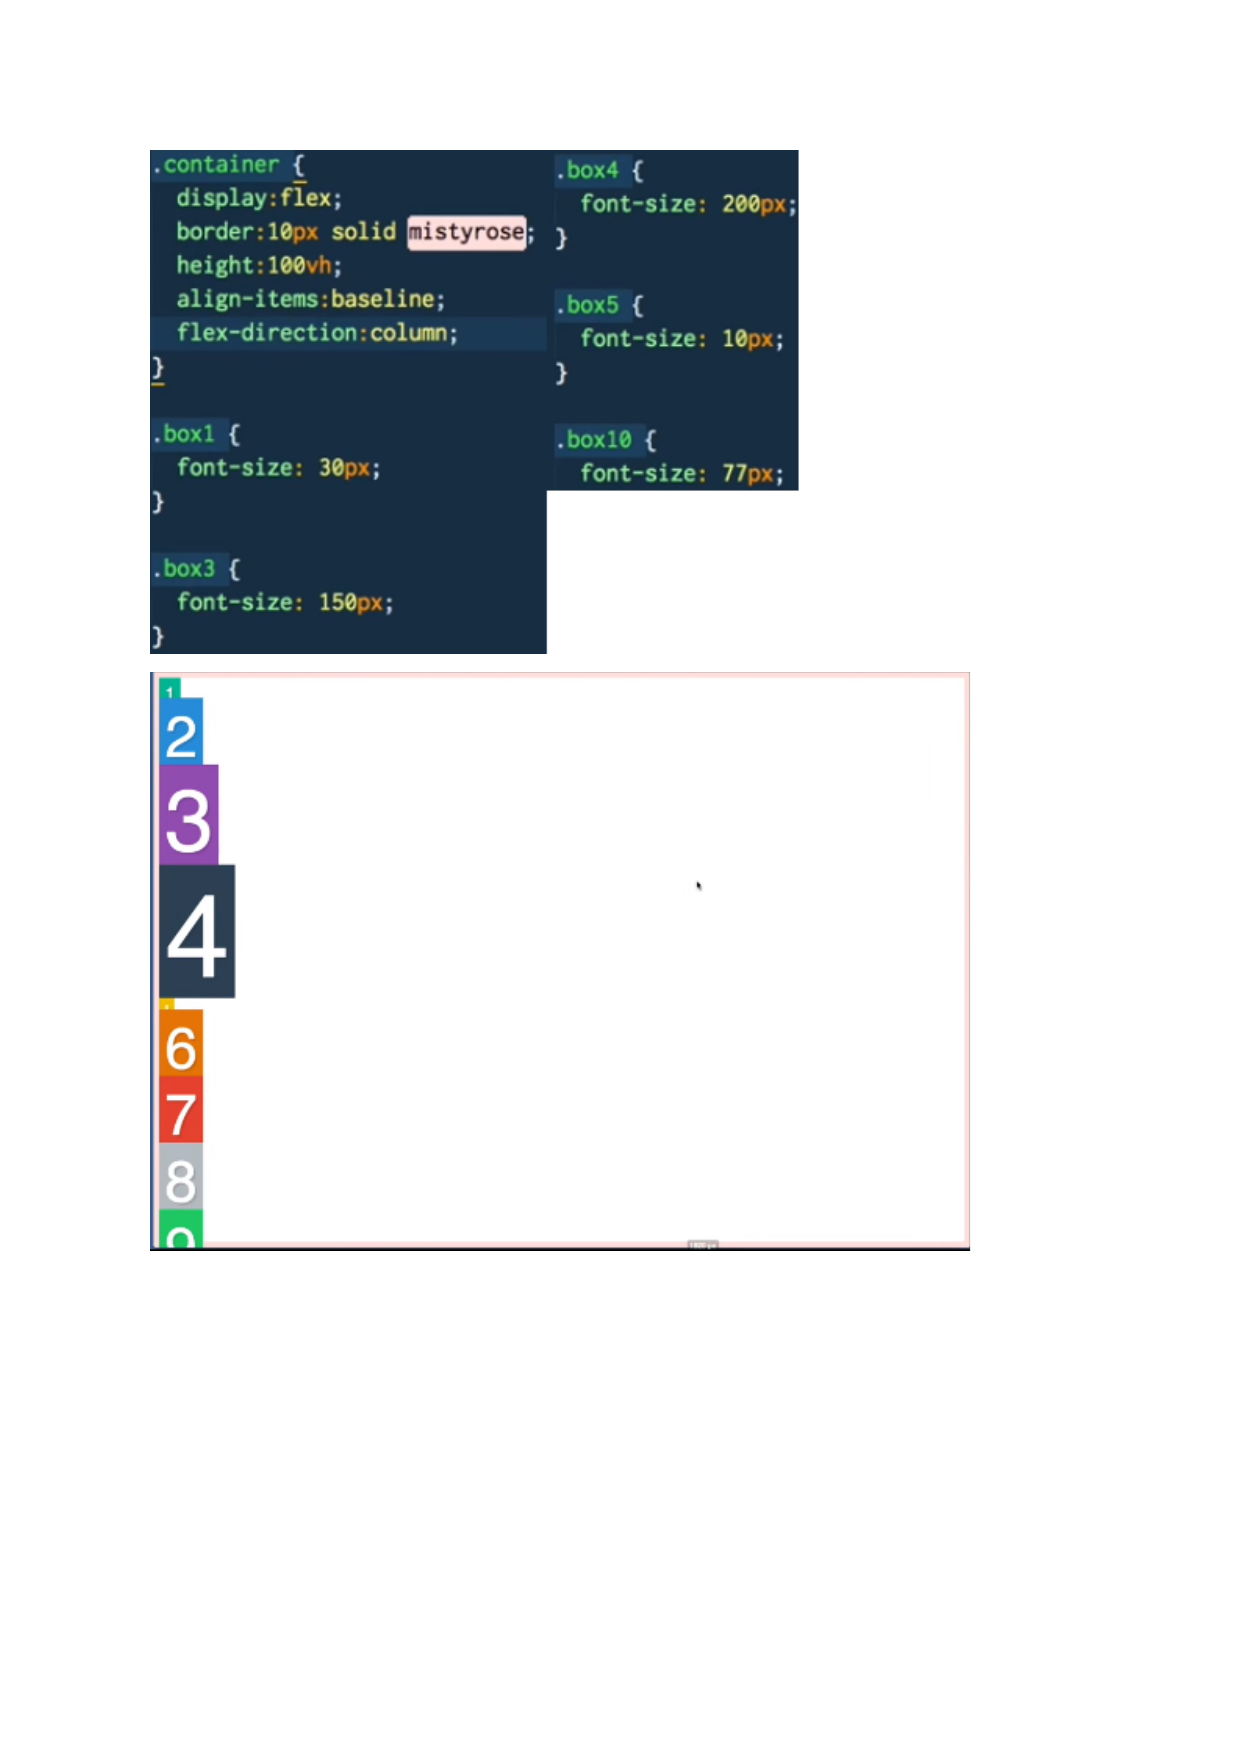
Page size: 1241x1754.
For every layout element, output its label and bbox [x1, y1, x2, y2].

picture [150, 672, 971, 1251]
picture [150, 150, 802, 654]
